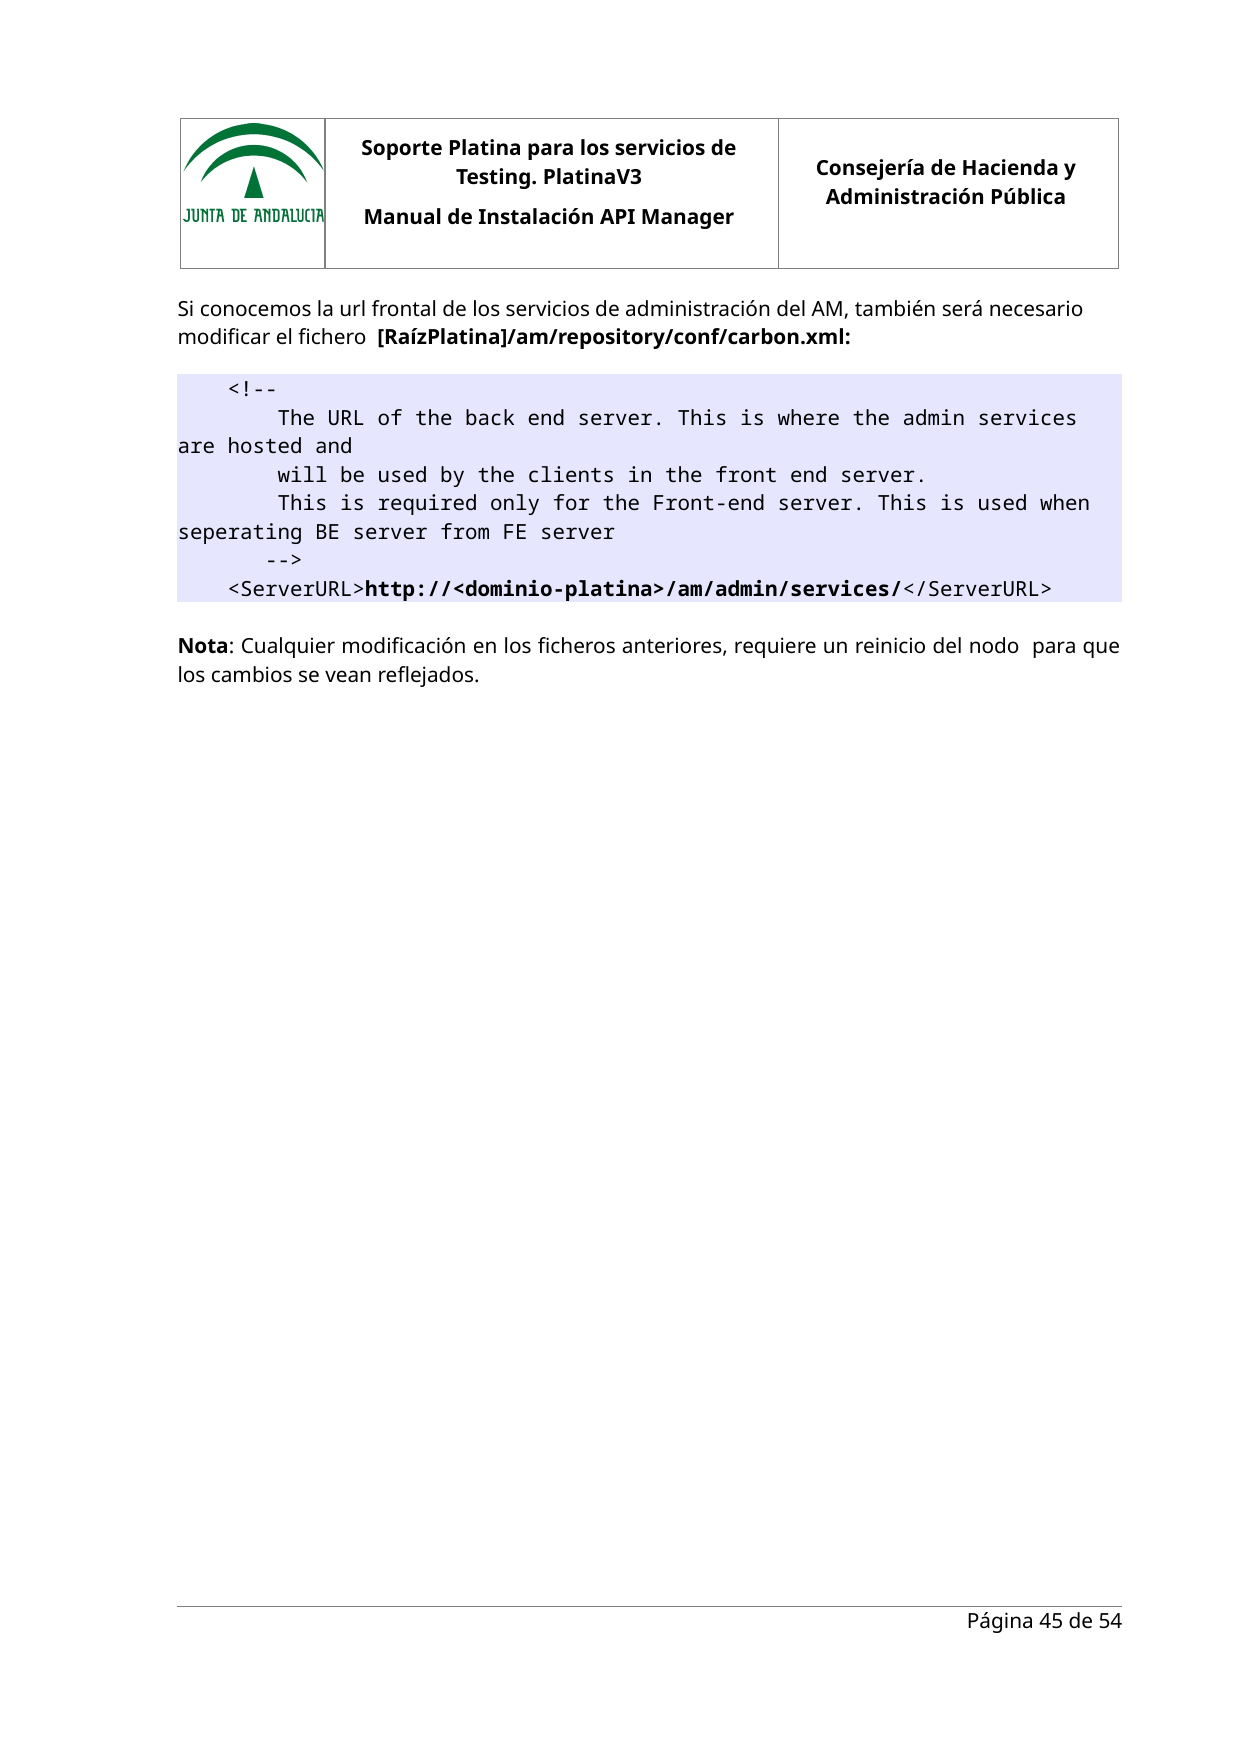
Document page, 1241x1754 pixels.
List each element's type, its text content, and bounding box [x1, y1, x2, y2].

text --> [177, 545, 1122, 574]
text Nota: Cualquier modificación en los ficheros anteriores, requiere un reinicio del nodo para que los cambios se vean reflejados. [177, 632, 1122, 688]
text The URL of the back end server. This is where the admin services are hosted and [177, 403, 1122, 460]
text <ServerURL>http://<dominio-platina>/am/admin/services/</ServerURL> [177, 574, 1122, 602]
text <!-- [177, 374, 1122, 403]
text Si conocemos la url frontal de los servicios de administración del AM, también será necesario modificar el fichero [RaízPlatina]/am/repository/conf/carbon.xml: [177, 294, 1122, 351]
picture [183, 123, 324, 222]
text will be used by the clients in the front end server. [177, 460, 1122, 488]
text This is required only for the Front-end server. This is used when seperating BE server from FE server [177, 488, 1122, 545]
